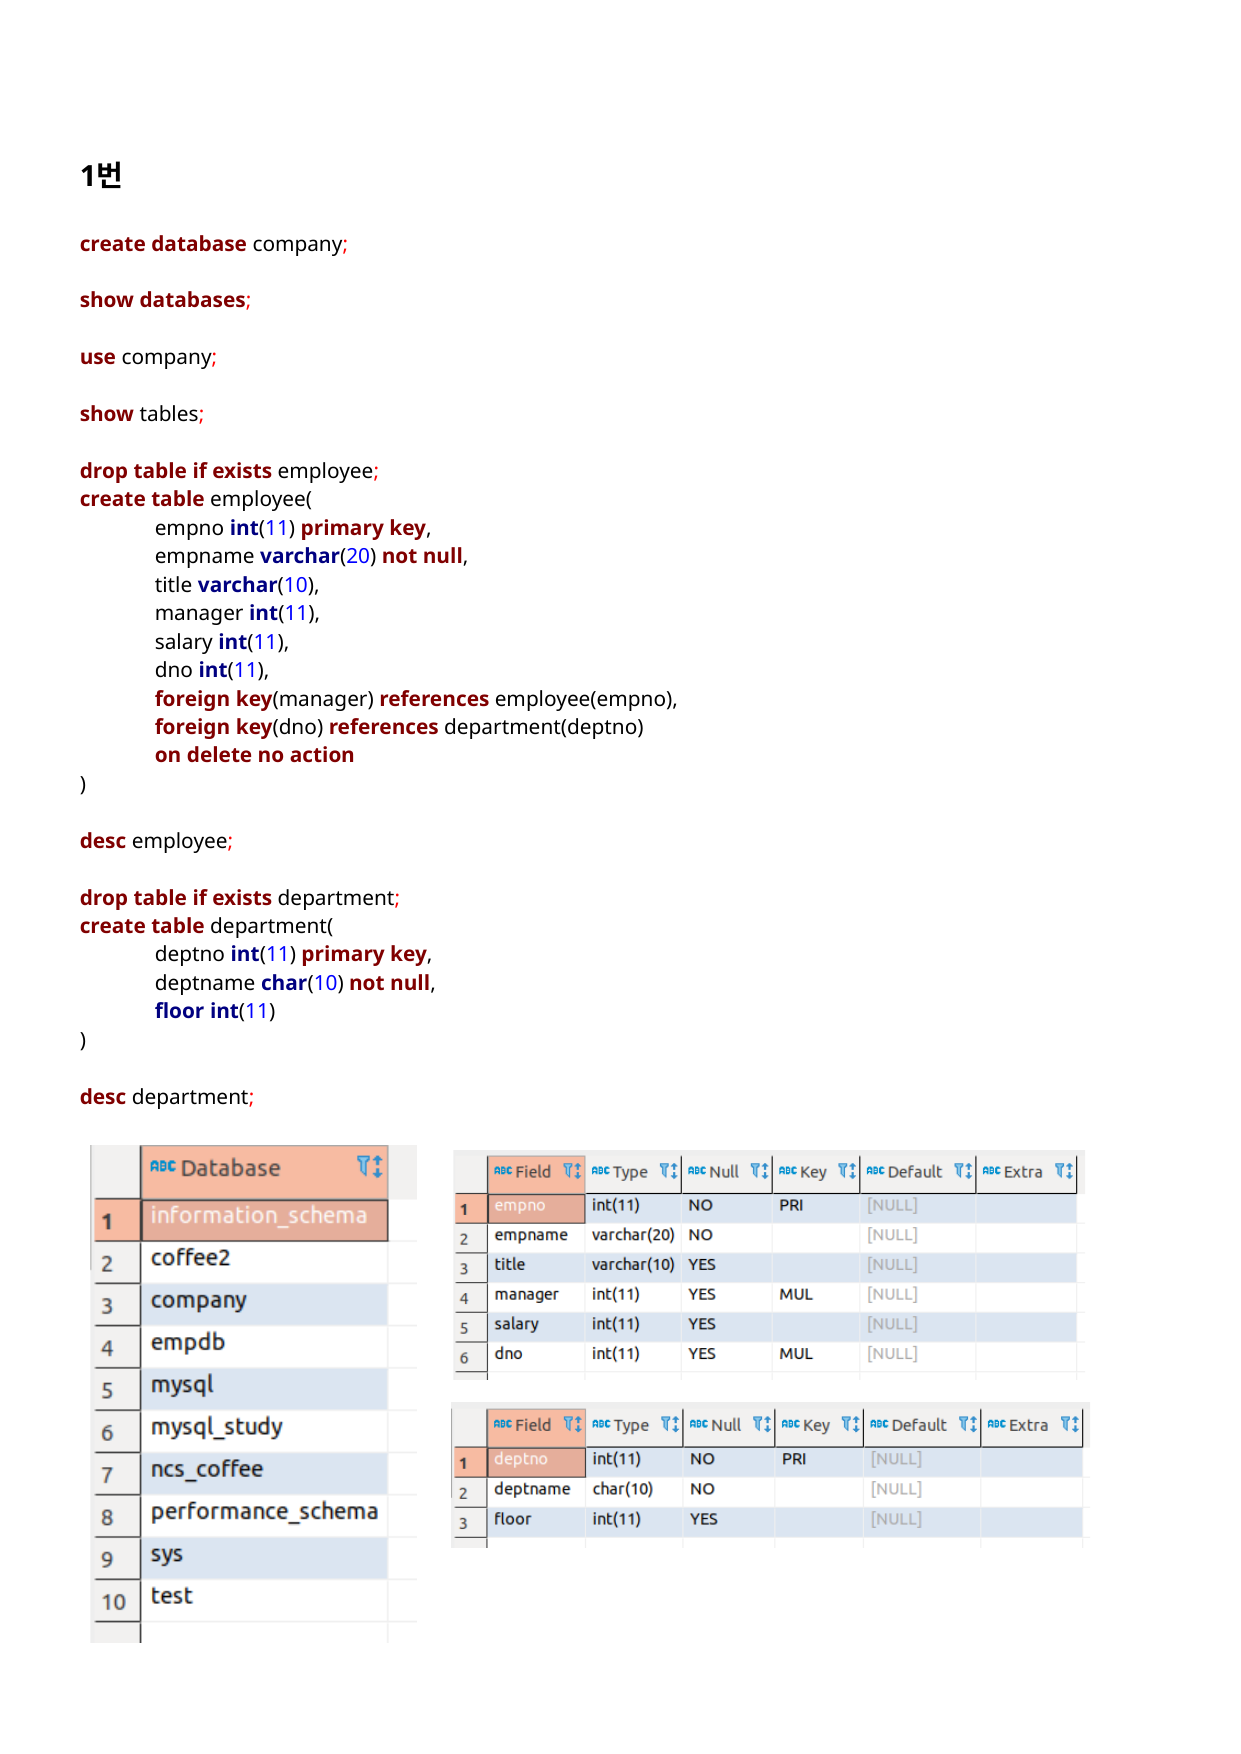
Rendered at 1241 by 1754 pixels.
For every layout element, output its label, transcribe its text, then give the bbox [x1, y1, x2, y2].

text create database company; [79, 229, 1169, 257]
text drop table if exists department; [79, 883, 1169, 911]
text salary int(11), [79, 627, 1169, 655]
text desc department; [79, 1082, 1169, 1110]
text ) [79, 769, 1169, 797]
text empno int(11) primary key, [79, 513, 1169, 541]
text create table employee( [79, 484, 1169, 513]
text foreign key(dno) references department(deptno) [79, 712, 1169, 741]
text use company; [79, 342, 1169, 371]
text drop table if exists employee; [79, 456, 1169, 484]
text 1번 [79, 152, 1169, 194]
text create table department( [79, 911, 1169, 939]
text desc employee; [79, 826, 1169, 854]
text show databases; [79, 286, 1169, 314]
text title varchar(10), [79, 570, 1169, 598]
picture [90, 1145, 417, 1643]
text manager int(11), [79, 598, 1169, 627]
text deptno int(11) primary key, [79, 939, 1169, 968]
text foreign key(manager) references employee(empno), [79, 684, 1169, 712]
picture [451, 1402, 1091, 1548]
text deptname char(10) not null, [79, 968, 1169, 996]
text on delete no action [79, 741, 1169, 769]
text floor int(11) [79, 996, 1169, 1025]
text dno int(11), [79, 655, 1169, 684]
picture [453, 1150, 1086, 1380]
text show tables; [79, 399, 1169, 428]
text empname varchar(20) not null, [79, 541, 1169, 570]
text ) [79, 1025, 1169, 1053]
